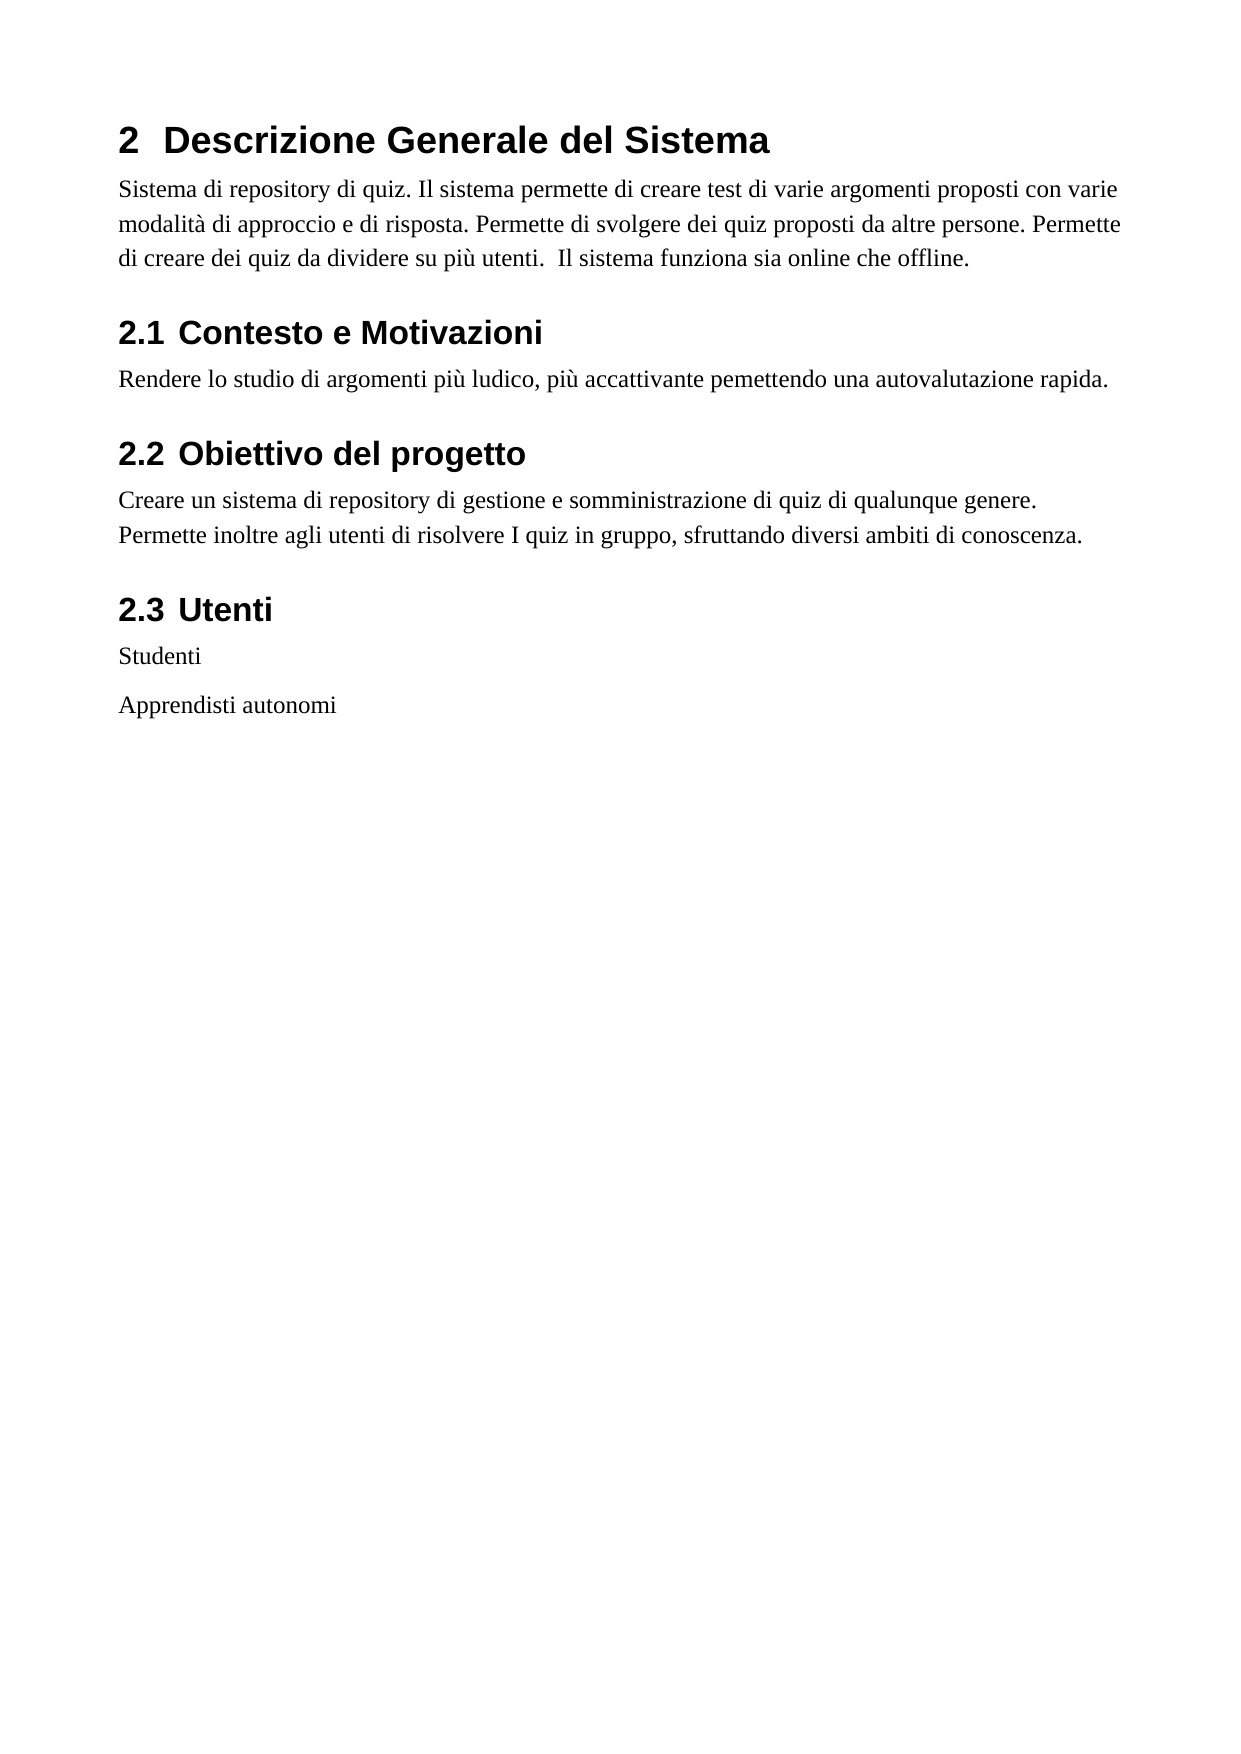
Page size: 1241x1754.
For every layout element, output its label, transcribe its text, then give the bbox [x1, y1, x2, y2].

text Rendere lo studio di argomenti più ludico, più accattivante pemettendo una autovalutazione rapida. [118, 364, 1122, 393]
subtitle Descrizione Generale del Sistema [118, 118, 1122, 162]
text Studenti [118, 641, 1122, 669]
subtitle Obiettivo del progetto [118, 434, 1122, 473]
text Sistema di repository di quiz. Il sistema permette di creare test di varie argomenti proposti con varie modalità di approccio e di risposta. Permette di svolgere dei quiz proposti da altre persone. Permette di creare dei quiz da dividere su più utenti. Il sistema funziona sia online che offline. [118, 174, 1122, 272]
subtitle Contesto e Motivazioni [118, 313, 1122, 352]
text Apprendisti autonomi [118, 690, 1122, 719]
subtitle Utenti [118, 590, 1122, 628]
text Creare un sistema di repository di gestione e somministrazione di quiz di qualunque genere. Permette inoltre agli utenti di risolvere I quiz in gruppo, sfruttando diversi ambiti di conoscenza. [118, 485, 1122, 548]
